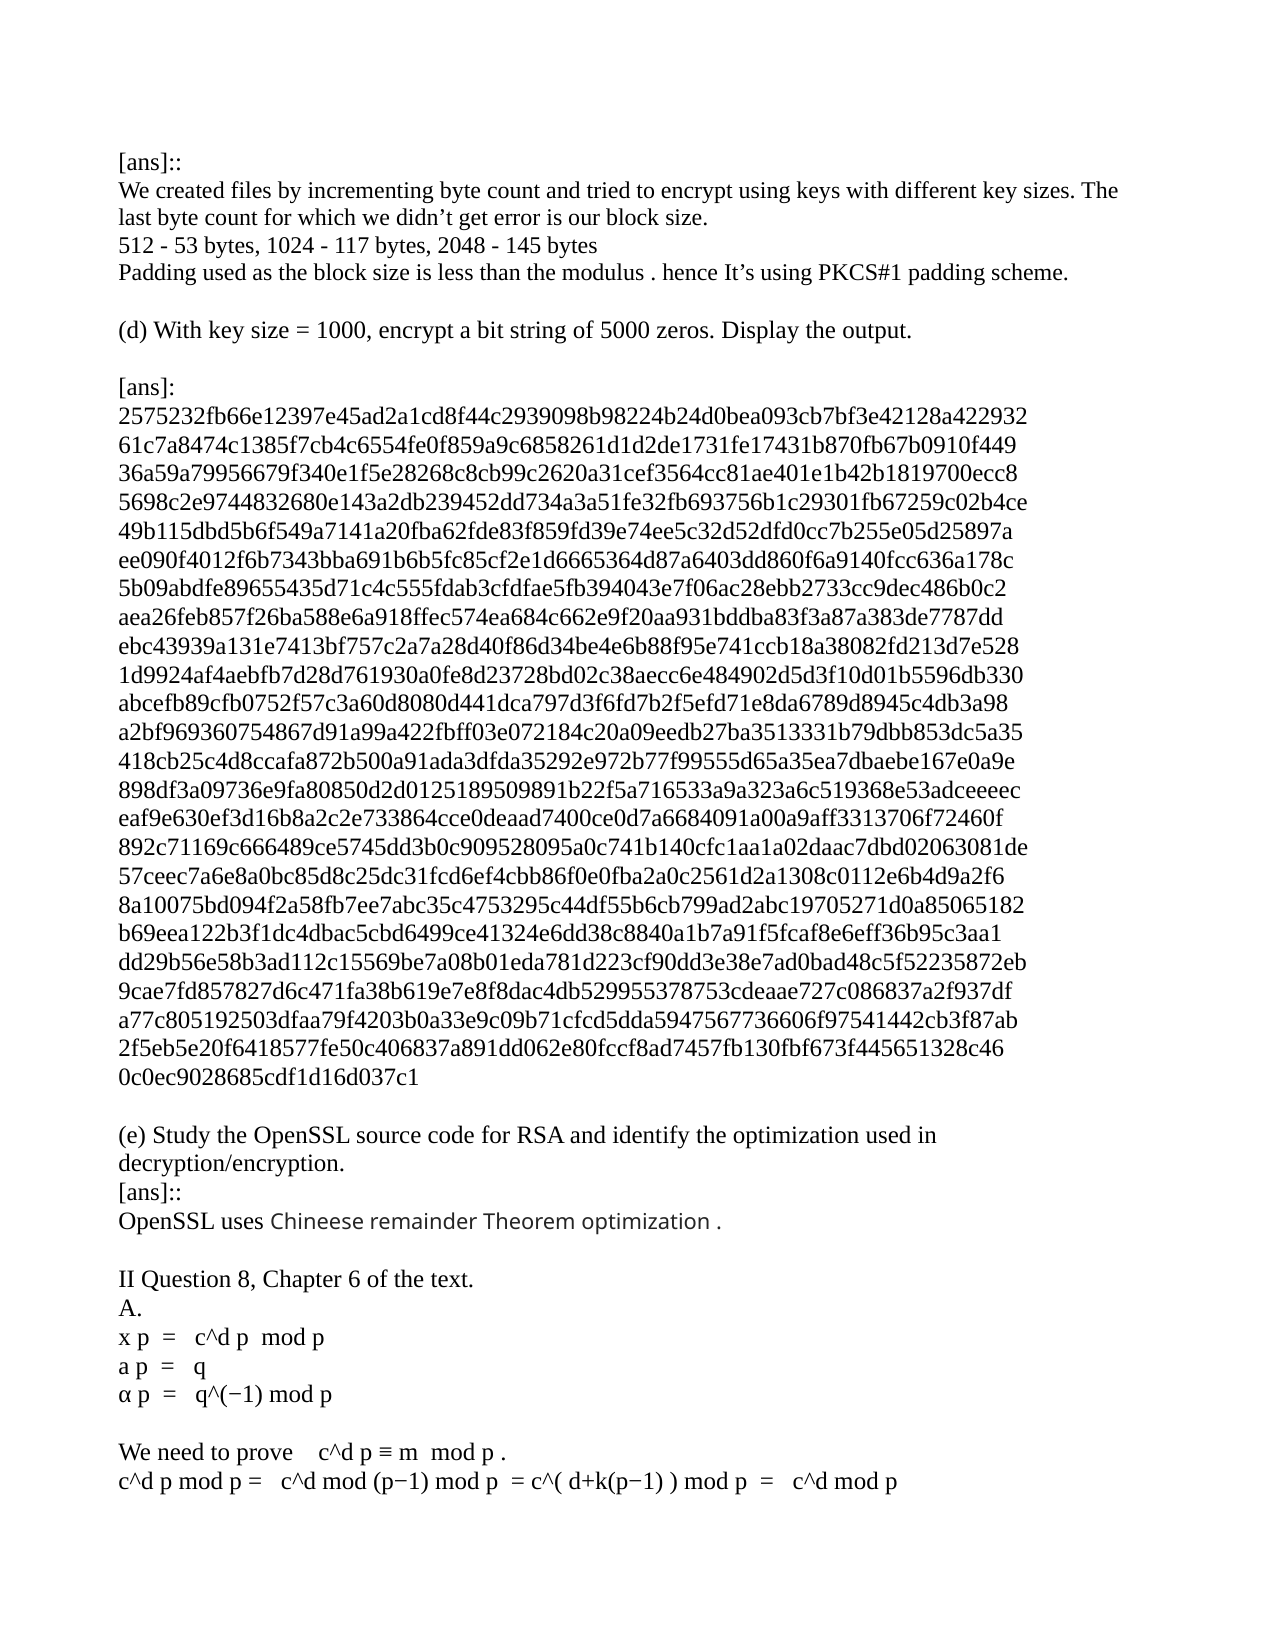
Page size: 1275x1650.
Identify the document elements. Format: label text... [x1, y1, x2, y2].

text ee090f4012f6b7343bba691b6b5fc85cf2e1d6665364d87a6403dd860f6a9140fcc636a178c [118, 545, 1157, 573]
text 418cb25c4d8ccafa872b500a91ada3dfda35292e972b77f99555d65a35ea7dbaebe167e0a9e [118, 746, 1157, 775]
text α p = q^(−1) mod p [118, 1379, 1157, 1408]
text 898df3a09736e9fa80850d2d0125189509891b22f5a716533a9a323a6c519368e53adceeeec [118, 775, 1157, 803]
text [ans]: [118, 372, 1157, 401]
text 36a59a79956679f340e1f5e28268c8cb99c2620a31cef3564cc81ae401e1b42b1819700ecc8 [118, 458, 1157, 487]
text We created files by incrementing byte count and tried to encrypt using keys with different key sizes. The last byte count for which we didn’t get error is our block size. [118, 176, 1157, 231]
text (d) With key size = 1000, encrypt a bit string of 5000 zeros. Display the output. [118, 315, 1157, 343]
text 2f5eb5e20f6418577fe50c406837a891dd062e80fccf8ad7457fb130fbf673f445651328c46 [118, 1033, 1157, 1062]
text abcefb89cfb0752f57c3a60d8080d441dca797d3f6fd7b2f5efd71e8da6789d8945c4db3a98 [118, 688, 1157, 717]
text We need to prove c^d p ≡ m mod p . [118, 1437, 1157, 1466]
text 0c0ec9028685cdf1d16d037c1 [118, 1062, 1157, 1091]
text ebc43939a131e7413bf757c2a7a28d40f86d34be4e6b88f95e741ccb18a38082fd213d7e528 [118, 631, 1157, 660]
text 5698c2e9744832680e143a2db239452dd734a3a51fe32fb693756b1c29301fb67259c02b4ce [118, 487, 1157, 516]
text 8a10075bd094f2a58fb7ee7abc35c4753295c44df55b6cb799ad2abc19705271d0a85065182 [118, 890, 1157, 918]
text aea26feb857f26ba588e6a918ffec574ea684c662e9f20aa931bddba83f3a87a383de7787dd [118, 602, 1157, 631]
text a2bf969360754867d91a99a422fbff03e072184c20a09eedb27ba3513331b79dbb853dc5a35 [118, 717, 1157, 746]
text 512 - 53 bytes, 1024 - 117 bytes, 2048 - 145 bytes [118, 231, 1157, 258]
text 57ceec7a6e8a0bc85d8c25dc31fcd6ef4cbb86f0e0fba2a0c2561d2a1308c0112e6b4d9a2f6 [118, 861, 1157, 890]
text a p = q [118, 1351, 1157, 1379]
text a77c805192503dfaa79f4203b0a33e9c09b71cfcd5dda5947567736606f97541442cb3f87ab [118, 1005, 1157, 1033]
text (e) Study the OpenSSL source code for RSA and identify the optimization used in [118, 1120, 1157, 1148]
text Padding used as the block size is less than the modulus . hence It’s using PKCS#1 padding scheme. [118, 258, 1157, 286]
text dd29b56e58b3ad112c15569be7a08b01eda781d223cf90dd3e38e7ad0bad48c5f52235872eb [118, 947, 1157, 976]
text [ans]:: [118, 1177, 1157, 1206]
text 5b09abdfe89655435d71c4c555fdab3cfdfae5fb394043e7f06ac28ebb2733cc9dec486b0c2 [118, 573, 1157, 602]
text c^d p mod p = c^d mod (p−1) mod p = c^( d+k(p−1) ) mod p = c^d mod p [118, 1466, 1157, 1494]
text eaf9e630ef3d16b8a2c2e733864cce0deaad7400ce0d7a6684091a00a9aff3313706f72460f [118, 803, 1157, 832]
text II Question 8, Chapter 6 of the text. [118, 1264, 1157, 1293]
text 892c71169c666489ce5745dd3b0c909528095a0c741b140cfc1aa1a02daac7dbd02063081de [118, 832, 1157, 861]
text x p = c^d p mod p [118, 1322, 1157, 1351]
text 9cae7fd857827d6c471fa38b619e7e8f8dac4db529955378753cdeaae727c086837a2f937df [118, 976, 1157, 1005]
text 1d9924af4aebfb7d28d761930a0fe8d23728bd02c38aecc6e484902d5d3f10d01b5596db330 [118, 660, 1157, 688]
text 61c7a8474c1385f7cb4c6554fe0f859a9c6858261d1d2de1731fe17431b870fb67b0910f449 [118, 430, 1157, 458]
text OpenSSL uses Chineese remainder Theorem optimization . [118, 1206, 1157, 1236]
text 2575232fb66e12397e45ad2a1cd8f44c2939098b98224b24d0bea093cb7bf3e42128a422932 [118, 401, 1157, 430]
text [ans]:: [118, 147, 1157, 176]
text 49b115dbd5b6f549a7141a20fba62fde83f859fd39e74ee5c32d52dfd0cc7b255e05d25897a [118, 516, 1157, 545]
text b69eea122b3f1dc4dbac5cbd6499ce41324e6dd38c8840a1b7a91f5fcaf8e6eff36b95c3aa1 [118, 918, 1157, 947]
text A. [118, 1293, 1157, 1322]
text decryption/encryption. [118, 1148, 1157, 1177]
